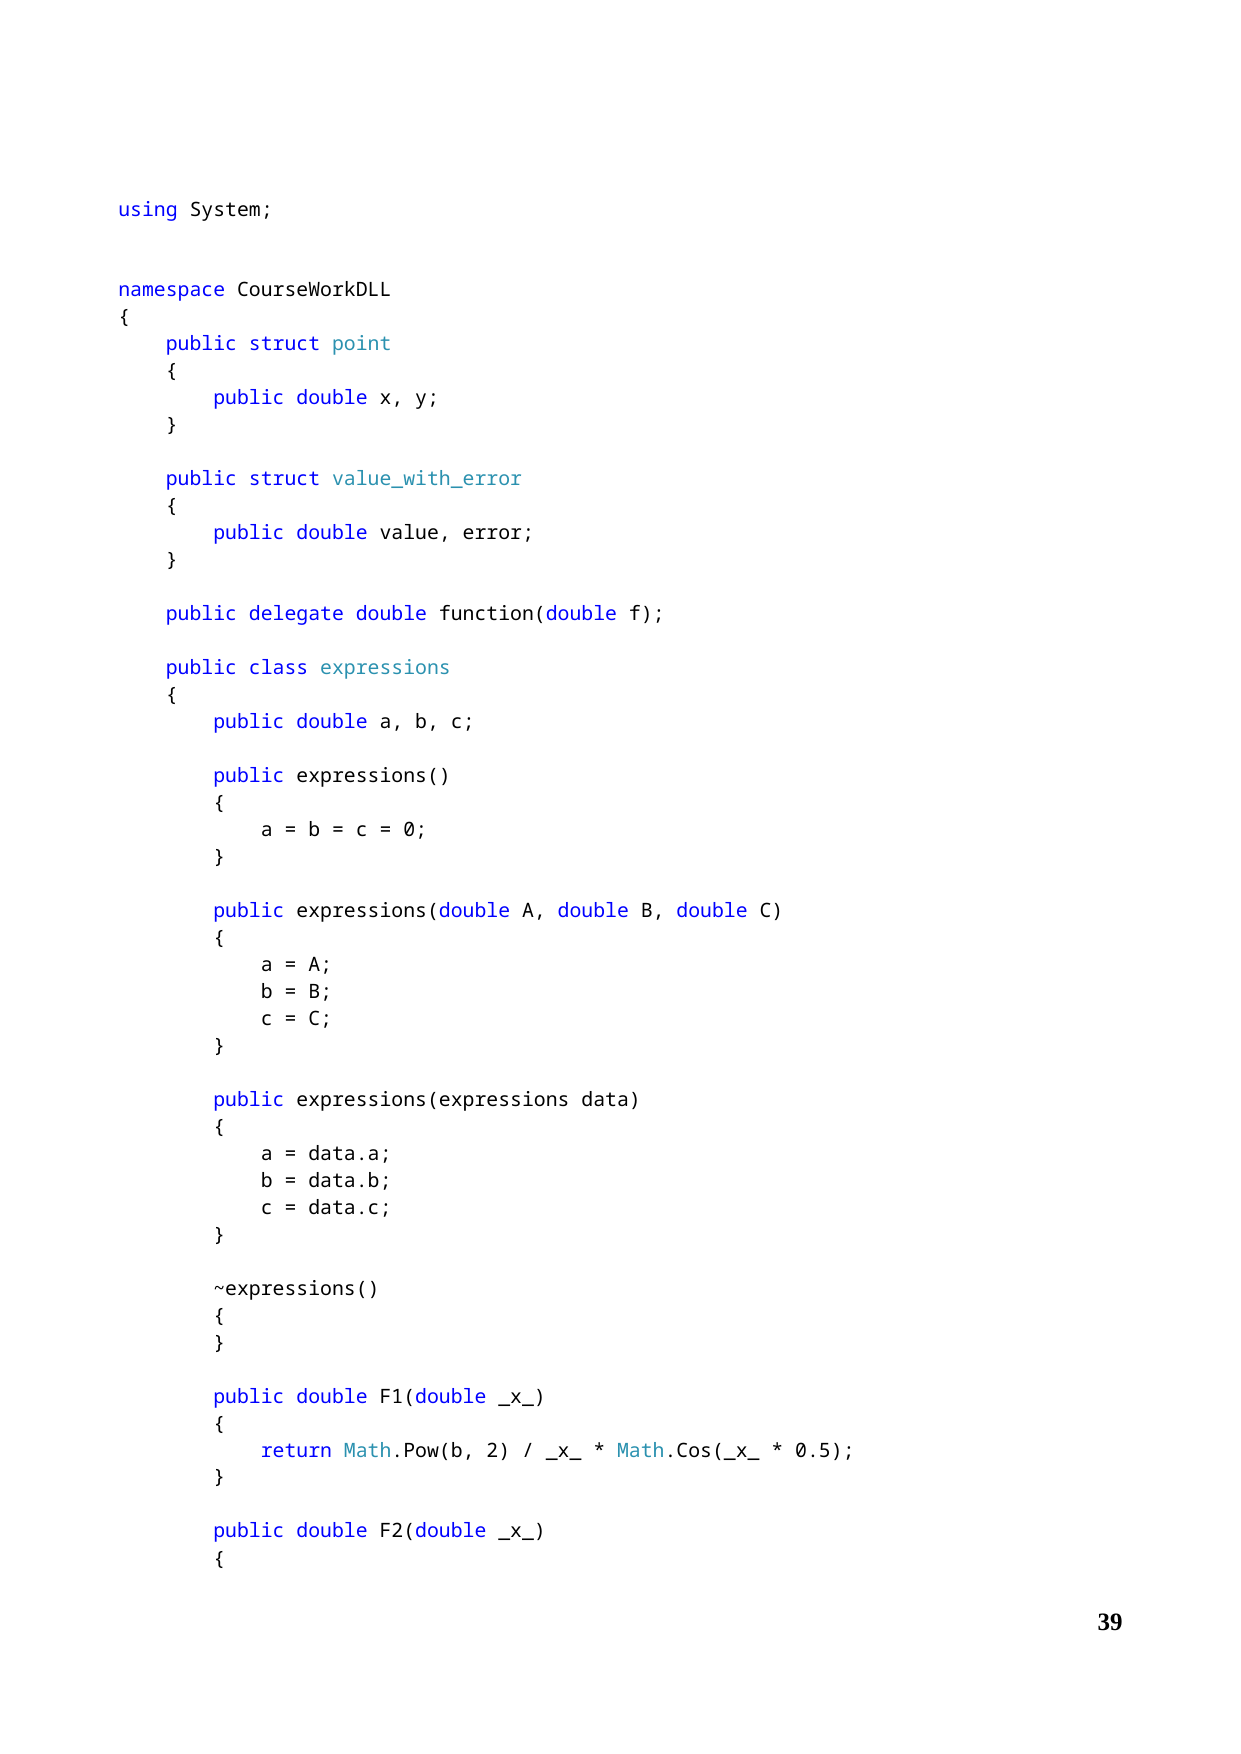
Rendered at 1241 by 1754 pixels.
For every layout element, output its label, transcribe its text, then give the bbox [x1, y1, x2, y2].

text c = data.c; [118, 1193, 1122, 1220]
text { [118, 1112, 1122, 1139]
text public double value, error; [118, 518, 1122, 546]
text b = data.b; [118, 1166, 1122, 1193]
text ~expressions() [118, 1274, 1122, 1301]
text public delegate double function(double f); [118, 599, 1122, 626]
text { [118, 923, 1122, 950]
text namespace CourseWorkDLL [118, 276, 1122, 303]
text public expressions() [118, 761, 1122, 788]
text public double a, b, c; [118, 707, 1122, 734]
text a = data.a; [118, 1139, 1122, 1166]
text { [118, 492, 1122, 518]
text { [118, 357, 1122, 384]
text { [118, 788, 1122, 815]
text { [118, 1409, 1122, 1436]
text public struct point [118, 330, 1122, 357]
text { [118, 680, 1122, 707]
text { [118, 303, 1122, 330]
text public double F2(double _x_) [118, 1517, 1122, 1544]
text c = C; [118, 1004, 1122, 1031]
text { [118, 1544, 1122, 1571]
text public double F1(double _x_) [118, 1382, 1122, 1409]
text a = b = c = 0; [118, 815, 1122, 842]
text public struct value_with_error [118, 464, 1122, 492]
text return Math.Pow(b, 2) / _x_ * Math.Cos(_x_ * 0.5); [118, 1436, 1122, 1463]
text } [118, 1328, 1122, 1355]
text } [118, 411, 1122, 438]
text } [118, 1031, 1122, 1058]
text } [118, 546, 1122, 572]
text b = B; [118, 977, 1122, 1004]
text } [118, 1463, 1122, 1490]
text public double x, y; [118, 384, 1122, 411]
text using System; [118, 195, 1122, 222]
text public expressions(double A, double B, double C) [118, 896, 1122, 923]
text } [118, 842, 1122, 869]
text } [118, 1220, 1122, 1247]
text public expressions(expressions data) [118, 1085, 1122, 1112]
text { [118, 1301, 1122, 1328]
text public class expressions [118, 653, 1122, 680]
text a = A; [118, 950, 1122, 977]
